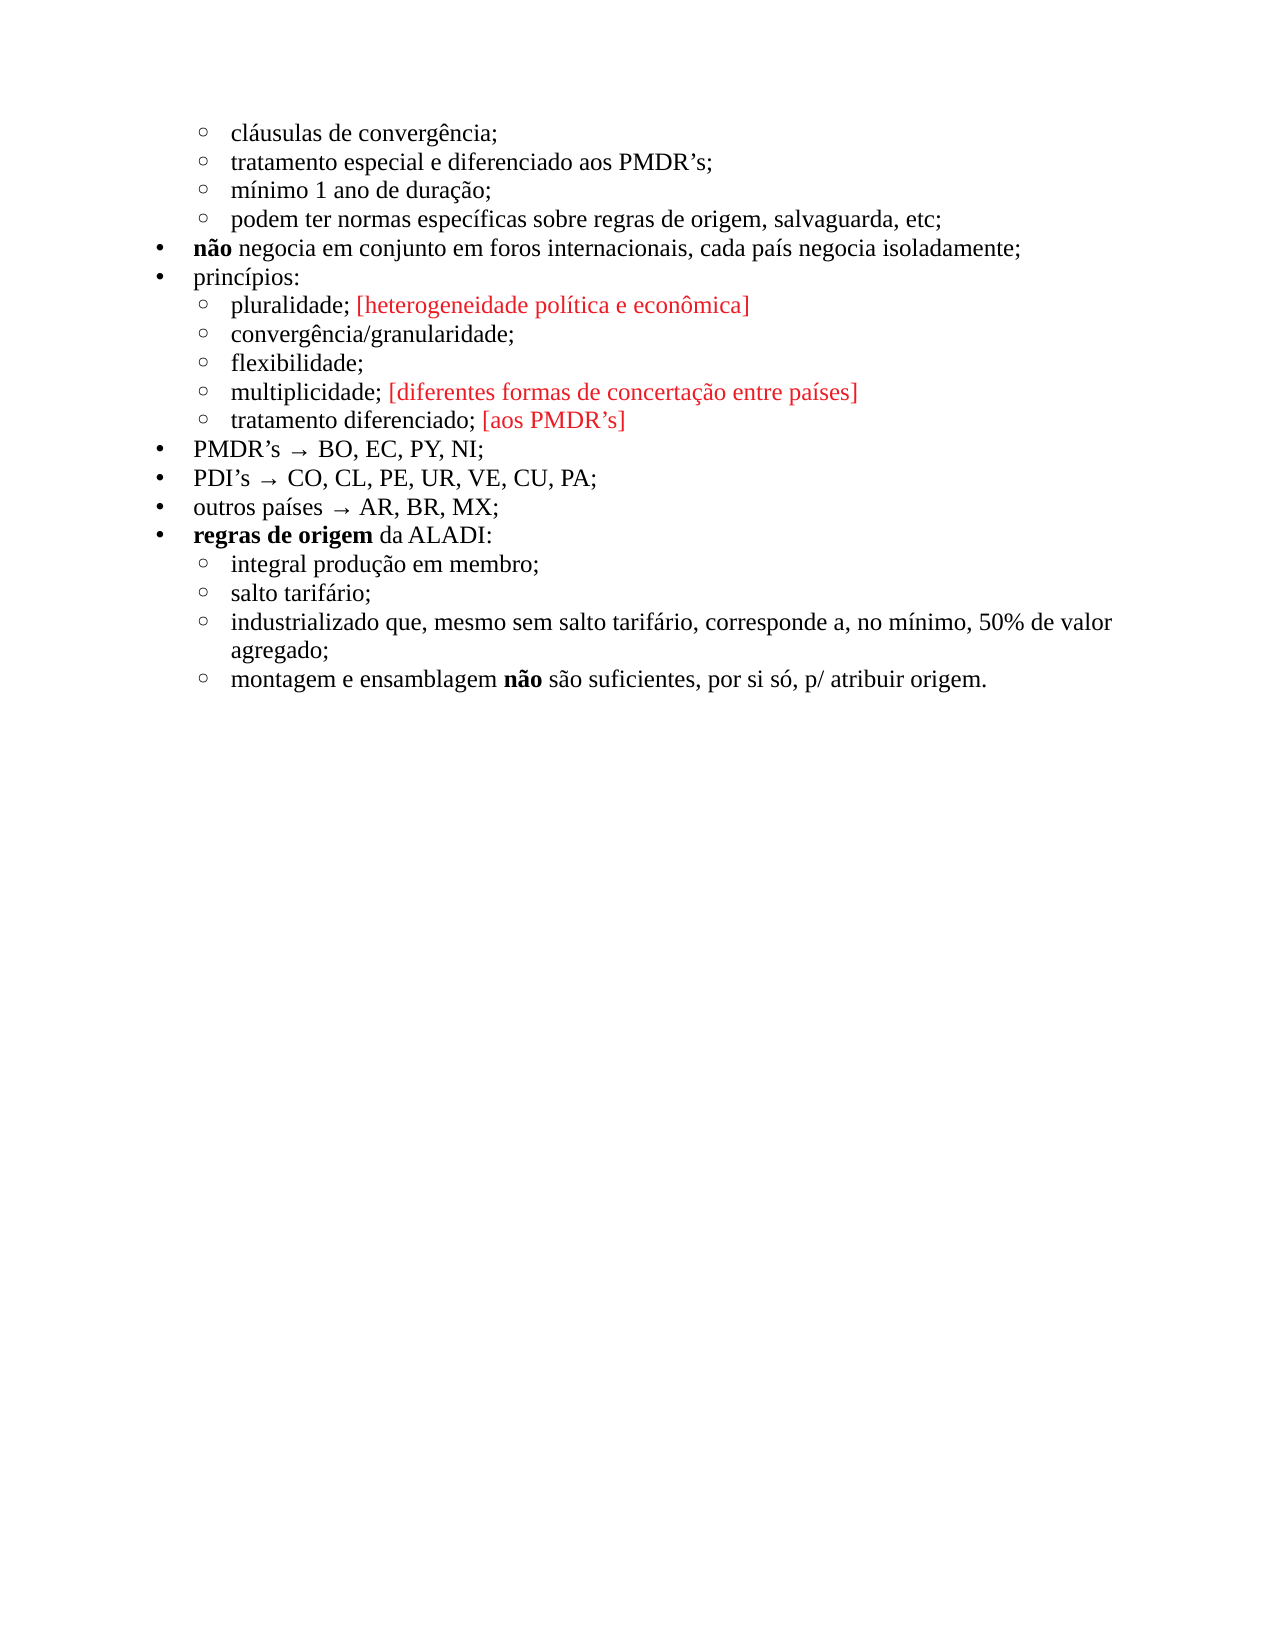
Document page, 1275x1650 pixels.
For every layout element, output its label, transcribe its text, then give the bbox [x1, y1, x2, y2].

list PDI’s → CO, CL, PE, UR, VE, CU, PA; [156, 463, 1157, 492]
list podem ter normas específicas sobre regras de origem, salvaguarda, etc; [193, 204, 1157, 233]
list mínimo 1 ano de duração; [193, 176, 1157, 204]
list tratamento diferenciado; [aos PMDR’s] [193, 406, 1157, 434]
list industrializado que, mesmo sem salto tarifário, corresponde a, no mínimo, 50% de valor agregado; [193, 607, 1157, 664]
list outros países → AR, BR, MX; [156, 492, 1157, 521]
list montagem e ensamblagem não são suficientes, por si só, p/ atribuir origem. [193, 664, 1157, 693]
list convergência/granularidade; [193, 319, 1157, 348]
list regras de origem da ALADI: [156, 521, 1157, 549]
list flexibilidade; [193, 348, 1157, 377]
list PMDR’s → BO, EC, PY, NI; [156, 434, 1157, 463]
list integral produção em membro; [193, 549, 1157, 578]
list princípios: [156, 262, 1157, 291]
list salto tarifário; [193, 578, 1157, 607]
list tratamento especial e diferenciado aos PMDR’s; [193, 147, 1157, 176]
list não negocia em conjunto em foros internacionais, cada país negocia isoladamente; [156, 233, 1157, 262]
list cláusulas de convergência; [193, 118, 1157, 147]
list pluralidade; [heterogeneidade política e econômica] [193, 291, 1157, 319]
list multiplicidade; [diferentes formas de concertação entre países] [193, 377, 1157, 406]
